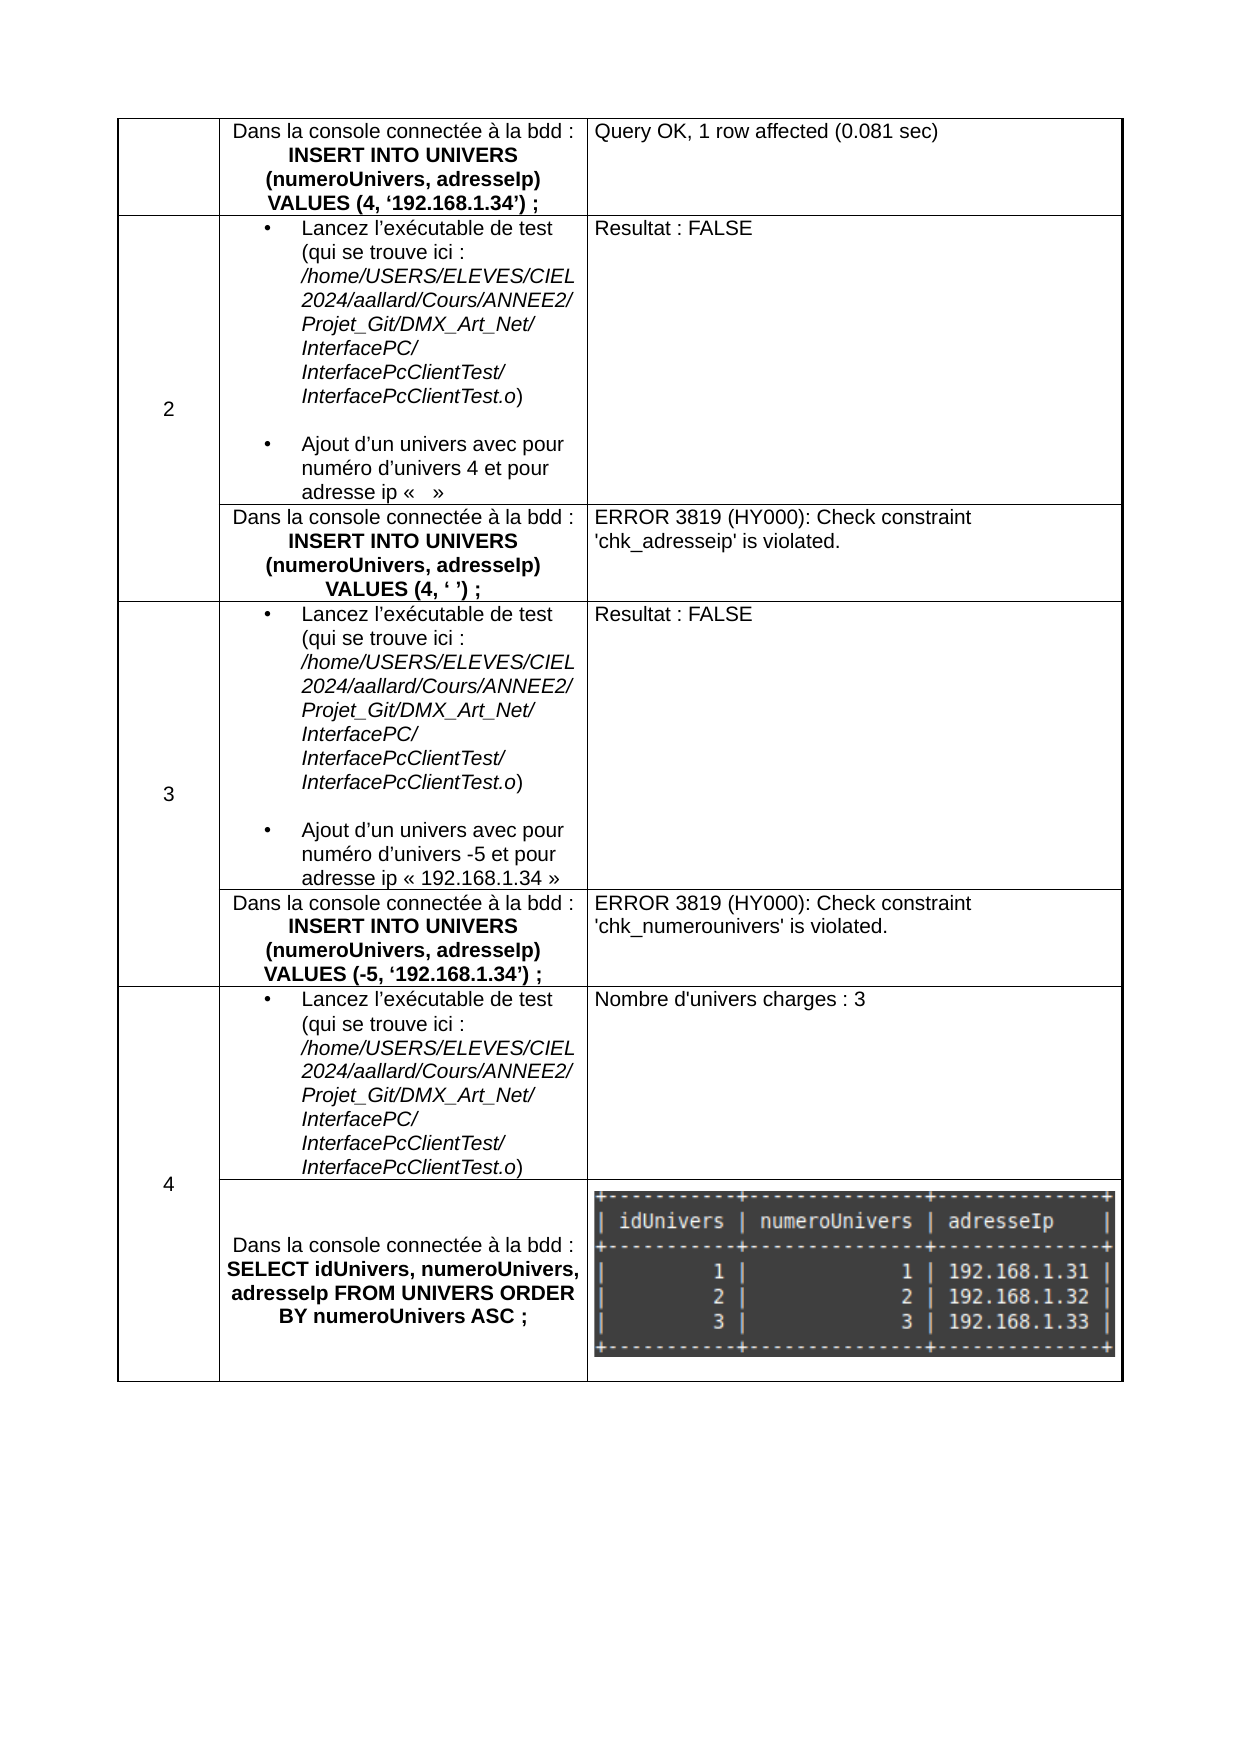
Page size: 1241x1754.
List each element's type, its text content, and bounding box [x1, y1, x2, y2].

table_cell Dans la console connectée à la bdd : INSERT INTO UNIVERS (numeroUnivers, adresseIp) VALUES (-5, ‘192.168.1.34’) ; [220, 890, 587, 986]
table_cell Lancez l’exécutable de test (qui se trouve ici : /home/USERS/ELEVES/CIEL2024/aallard/Cours/ANNEE2/Projet_Git/DMX_Art_Net/InterfacePC/InterfacePcClientTest/ InterfacePcClientTest.o) Ajout d’un univers avec pour numéro d’univers -5 et pour adresse ip « 192.168.1.34 » [220, 602, 587, 889]
table_cell ERROR 3819 (HY000): Check constraint 'chk_adresseip' is violated. [588, 505, 1121, 601]
table_cell 3 [119, 602, 219, 986]
table_cell Nombre d'univers charges : 3 [588, 987, 1121, 1179]
table_cell 2 [119, 216, 219, 601]
table_cell 4 [119, 987, 219, 1381]
table_cell [119, 119, 219, 215]
table_cell ERROR 3819 (HY000): Check constraint 'chk_numerounivers' is violated. [588, 890, 1121, 986]
table_cell Lancez l’exécutable de test (qui se trouve ici : /home/USERS/ELEVES/CIEL2024/aallard/Cours/ANNEE2/Projet_Git/DMX_Art_Net/InterfacePC/InterfacePcClientTest/ InterfacePcClientTest.o) [220, 987, 587, 1179]
table_cell [588, 1180, 1121, 1381]
table_cell Dans la console connectée à la bdd : SELECT idUnivers, numeroUnivers, adresseIp FROM UNIVERS ORDER BY numeroUnivers ASC ; [220, 1180, 587, 1381]
table_cell Dans la console connectée à la bdd : INSERT INTO UNIVERS (numeroUnivers, adresseIp) VALUES (4, ‘192.168.1.34’) ; [220, 119, 587, 215]
table_cell Lancez l’exécutable de test (qui se trouve ici : /home/USERS/ELEVES/CIEL2024/aallard/Cours/ANNEE2/Projet_Git/DMX_Art_Net/InterfacePC/InterfacePcClientTest/ InterfacePcClientTest.o) Ajout d’un univers avec pour numéro d’univers 4 et pour adresse ip « » [220, 216, 587, 504]
table_cell Resultat : FALSE [588, 216, 1121, 504]
table_cell Query OK, 1 row affected (0.081 sec) [588, 119, 1121, 215]
picture [594, 1191, 1116, 1357]
table_cell Resultat : FALSE [588, 602, 1121, 889]
table_cell Dans la console connectée à la bdd : INSERT INTO UNIVERS (numeroUnivers, adresseIp) VALUES (4, ‘ ’) ; [220, 505, 587, 601]
